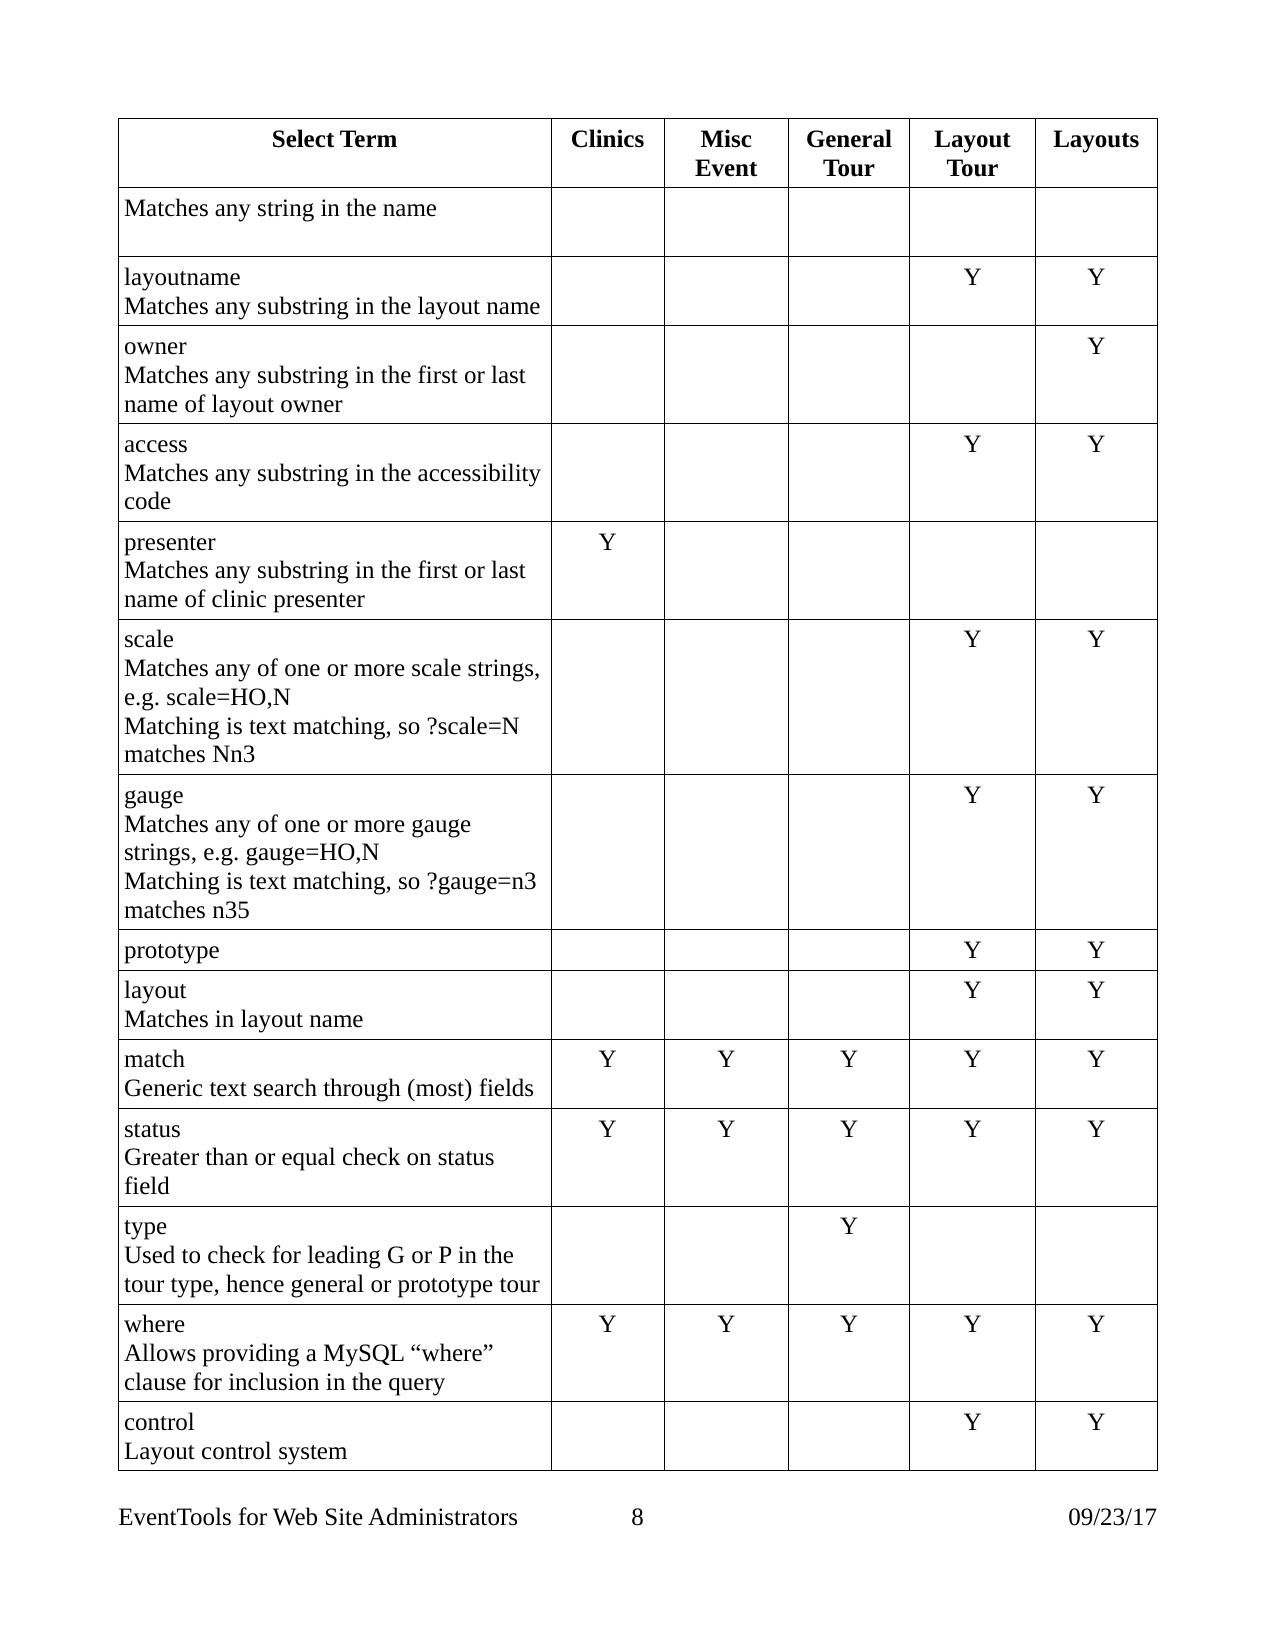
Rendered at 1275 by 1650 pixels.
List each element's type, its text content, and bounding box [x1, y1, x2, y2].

table_cell Y [665, 1040, 788, 1108]
table_cell Y [665, 1109, 788, 1206]
table_cell [910, 522, 1035, 619]
table_cell Y [1036, 326, 1157, 423]
table_cell layoutname Matches any substring in the layout name [119, 257, 551, 325]
table_header Layout Tour [910, 119, 1035, 187]
table_cell [789, 522, 909, 619]
table_cell Y [1036, 1402, 1157, 1470]
table_cell status Greater than or equal check on status field [119, 1109, 551, 1206]
table_cell Y [552, 1109, 664, 1206]
table_cell Y [1036, 1040, 1157, 1108]
table_cell Y [1036, 775, 1157, 929]
table_cell owner Matches any substring in the first or last name of layout owner [119, 326, 551, 423]
table_cell Y [910, 620, 1035, 774]
table_cell [910, 1207, 1035, 1303]
table_cell Y [665, 1305, 788, 1401]
table_cell Y [1036, 1109, 1157, 1206]
table_cell Y [1036, 971, 1157, 1039]
table_cell Y [910, 424, 1035, 521]
table_cell [552, 424, 664, 521]
table_header Misc Event [665, 119, 788, 187]
table_header Clinics [552, 119, 664, 187]
table_cell layout Matches in layout name [119, 971, 551, 1039]
table_cell [665, 1207, 788, 1303]
table_cell [665, 326, 788, 423]
table_cell [552, 1402, 664, 1470]
table_cell [1036, 522, 1157, 619]
table_cell presenter Matches any substring in the first or last name of clinic presenter [119, 522, 551, 619]
table_cell [789, 257, 909, 325]
table_cell type Used to check for leading G or P in the tour type, hence general or prototype tour [119, 1207, 551, 1303]
table_cell [552, 930, 664, 970]
table_cell [665, 424, 788, 521]
table_cell control Layout control system [119, 1402, 551, 1470]
table_cell Y [1036, 257, 1157, 325]
table_cell Y [789, 1305, 909, 1401]
table_cell Y [1036, 424, 1157, 521]
table_cell Y [1036, 930, 1157, 970]
table_cell [665, 775, 788, 929]
table_cell prototype [119, 930, 551, 970]
table_cell [910, 188, 1035, 256]
table_cell where Allows providing a MySQL “where” clause for inclusion in the query [119, 1305, 551, 1401]
table_cell [789, 971, 909, 1039]
table_cell [552, 188, 664, 256]
table_cell Y [910, 257, 1035, 325]
table_cell Y [789, 1207, 909, 1303]
table_cell [665, 620, 788, 774]
table_cell Y [789, 1109, 909, 1206]
table_cell [665, 1402, 788, 1470]
table_cell match Generic text search through (most) fields [119, 1040, 551, 1108]
table_cell [552, 971, 664, 1039]
table_cell [665, 522, 788, 619]
table_cell Y [910, 1402, 1035, 1470]
table_cell access Matches any substring in the accessibility code [119, 424, 551, 521]
table_cell Y [1036, 620, 1157, 774]
table_cell Y [552, 1040, 664, 1108]
table_cell Y [910, 775, 1035, 929]
table_cell [665, 188, 788, 256]
table_cell [910, 326, 1035, 423]
table_cell [665, 971, 788, 1039]
table_cell [1036, 1207, 1157, 1303]
table_cell [789, 620, 909, 774]
table_cell [552, 257, 664, 325]
table_cell Y [910, 1040, 1035, 1108]
table_cell [552, 1207, 664, 1303]
table_header General Tour [789, 119, 909, 187]
table_cell [789, 775, 909, 929]
table_cell Y [910, 971, 1035, 1039]
table_cell Y [552, 522, 664, 619]
table_cell [552, 620, 664, 774]
table_cell [665, 930, 788, 970]
table_header Select Term [119, 119, 551, 187]
table_cell Y [789, 1040, 909, 1108]
table_cell Y [910, 930, 1035, 970]
table_header Layouts [1036, 119, 1157, 187]
table_cell [789, 188, 909, 256]
table_cell [1036, 188, 1157, 256]
table_cell [552, 775, 664, 929]
table_cell Matches any string in the name [119, 188, 551, 256]
table_cell Y [552, 1305, 664, 1401]
table_cell Y [910, 1305, 1035, 1401]
table_cell gauge Matches any of one or more gauge strings, e.g. gauge=HO,N Matching is text matching, so ?gauge=n3 matches n35 [119, 775, 551, 929]
table_cell [552, 326, 664, 423]
table_cell Y [910, 1109, 1035, 1206]
table_cell [789, 1402, 909, 1470]
table_cell [789, 424, 909, 521]
table_cell [789, 930, 909, 970]
table_cell [665, 257, 788, 325]
table_cell scale Matches any of one or more scale strings, e.g. scale=HO,N Matching is text matching, so ?scale=N matches Nn3 [119, 620, 551, 774]
table_cell [789, 326, 909, 423]
table_cell Y [1036, 1305, 1157, 1401]
